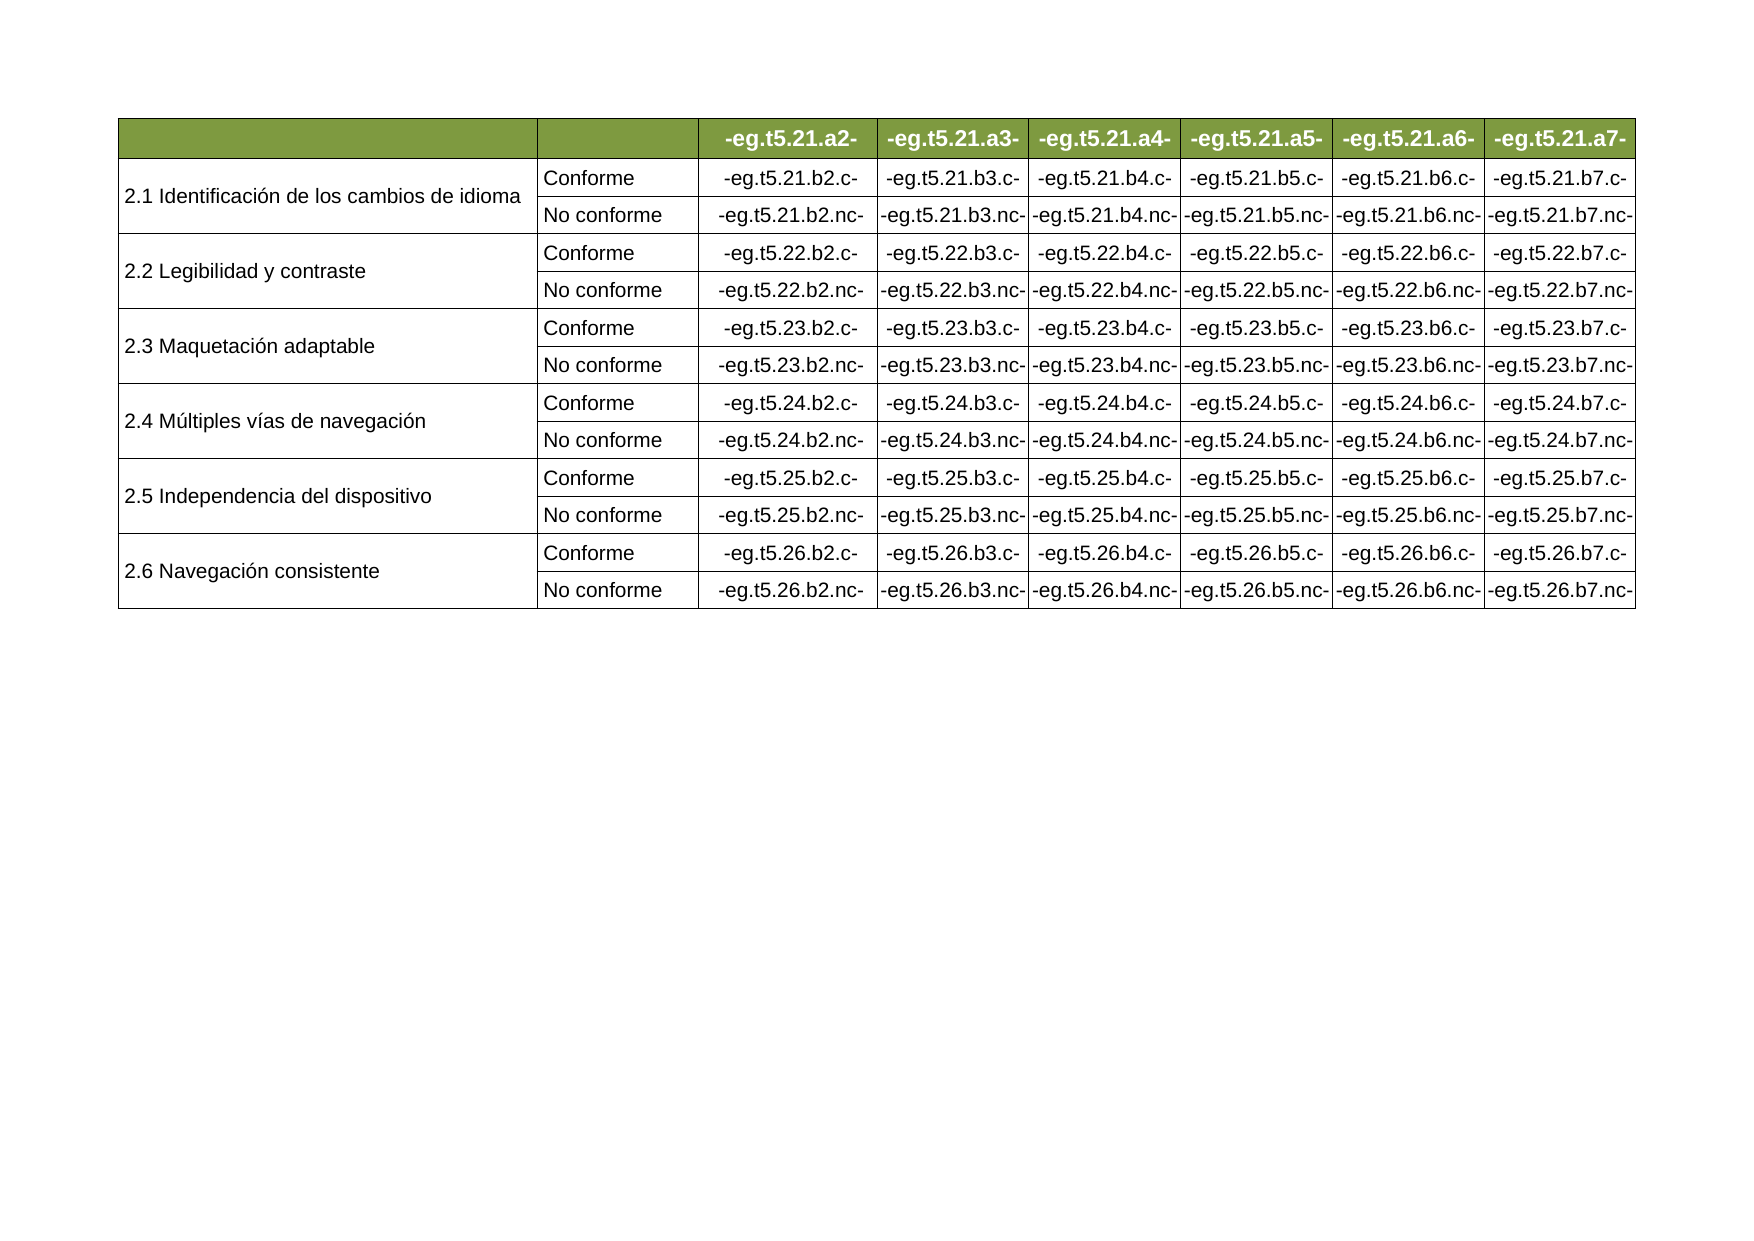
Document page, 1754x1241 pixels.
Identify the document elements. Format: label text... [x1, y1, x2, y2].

table_cell -eg.t5.21.b6.nc- [1333, 197, 1484, 233]
table_cell -eg.t5.24.b6.c- [1333, 384, 1484, 421]
table_cell -eg.t5.25.b5.c- [1181, 459, 1332, 496]
table_cell -eg.t5.21.b3.c- [878, 159, 1028, 196]
table_cell -eg.t5.21.b7.c- [1485, 159, 1635, 196]
table_cell -eg.t5.23.b4.c- [1029, 309, 1180, 346]
table_header -eg.t5.21.a4- [1029, 119, 1180, 158]
table_cell -eg.t5.22.b4.nc- [1029, 272, 1180, 308]
table_cell -eg.t5.22.b7.c- [1485, 234, 1635, 271]
table_cell -eg.t5.21.b2.c- [699, 159, 877, 196]
table_cell -eg.t5.22.b6.nc- [1333, 272, 1484, 308]
table_header [538, 119, 698, 158]
table_cell -eg.t5.25.b7.nc- [1485, 497, 1635, 533]
table_cell -eg.t5.21.b7.nc- [1485, 197, 1635, 233]
table_cell No conforme [538, 197, 698, 233]
table_cell Conforme [538, 384, 698, 421]
table_cell -eg.t5.26.b6.nc- [1333, 572, 1484, 608]
table_cell -eg.t5.25.b2.c- [699, 459, 877, 496]
table_cell -eg.t5.21.b3.nc- [878, 197, 1028, 233]
table_cell 2.3 Maquetación adaptable [119, 309, 537, 383]
table_cell -eg.t5.24.b3.nc- [878, 422, 1028, 458]
table_cell -eg.t5.25.b4.c- [1029, 459, 1180, 496]
table_cell -eg.t5.26.b3.nc- [878, 572, 1028, 608]
table_cell -eg.t5.22.b4.c- [1029, 234, 1180, 271]
table_cell -eg.t5.25.b2.nc- [699, 497, 877, 533]
table_cell Conforme [538, 534, 698, 571]
table_cell -eg.t5.23.b2.nc- [699, 347, 877, 383]
table_cell -eg.t5.22.b3.c- [878, 234, 1028, 271]
table_header -eg.t5.21.a7- [1485, 119, 1635, 158]
table_cell -eg.t5.25.b3.c- [878, 459, 1028, 496]
table_cell -eg.t5.23.b6.c- [1333, 309, 1484, 346]
table_header -eg.t5.21.a2- [699, 119, 877, 158]
table_cell -eg.t5.23.b4.nc- [1029, 347, 1180, 383]
table_cell -eg.t5.22.b7.nc- [1485, 272, 1635, 308]
table_cell 2.4 Múltiples vías de navegación [119, 384, 537, 458]
table_cell -eg.t5.22.b5.nc- [1181, 272, 1332, 308]
table_cell -eg.t5.22.b3.nc- [878, 272, 1028, 308]
table_cell -eg.t5.22.b2.nc- [699, 272, 877, 308]
table_cell -eg.t5.23.b5.nc- [1181, 347, 1332, 383]
table_cell -eg.t5.26.b3.c- [878, 534, 1028, 571]
table_header -eg.t5.21.a3- [878, 119, 1028, 158]
table_cell -eg.t5.21.b4.c- [1029, 159, 1180, 196]
table_cell -eg.t5.24.b2.c- [699, 384, 877, 421]
table_cell -eg.t5.24.b5.c- [1181, 384, 1332, 421]
table_cell Conforme [538, 459, 698, 496]
table_cell -eg.t5.22.b2.c- [699, 234, 877, 271]
table_cell -eg.t5.26.b5.nc- [1181, 572, 1332, 608]
table_cell -eg.t5.26.b2.nc- [699, 572, 877, 608]
table_cell -eg.t5.26.b6.c- [1333, 534, 1484, 571]
table_cell -eg.t5.22.b6.c- [1333, 234, 1484, 271]
table_cell No conforme [538, 272, 698, 308]
table_cell -eg.t5.25.b5.nc- [1181, 497, 1332, 533]
table_cell Conforme [538, 309, 698, 346]
table_cell -eg.t5.24.b4.c- [1029, 384, 1180, 421]
table_cell 2.2 Legibilidad y contraste [119, 234, 537, 308]
table_cell -eg.t5.25.b6.nc- [1333, 497, 1484, 533]
table_cell -eg.t5.21.b2.nc- [699, 197, 877, 233]
table_cell No conforme [538, 497, 698, 533]
table_cell -eg.t5.21.b4.nc- [1029, 197, 1180, 233]
table_cell -eg.t5.23.b3.c- [878, 309, 1028, 346]
table_cell -eg.t5.26.b2.c- [699, 534, 877, 571]
table_cell -eg.t5.22.b5.c- [1181, 234, 1332, 271]
table_cell -eg.t5.26.b7.c- [1485, 534, 1635, 571]
table_cell No conforme [538, 572, 698, 608]
table_header [119, 119, 537, 158]
table_cell -eg.t5.24.b7.nc- [1485, 422, 1635, 458]
table_header -eg.t5.21.a6- [1333, 119, 1484, 158]
table_cell -eg.t5.21.b5.c- [1181, 159, 1332, 196]
table_cell -eg.t5.25.b3.nc- [878, 497, 1028, 533]
table_cell Conforme [538, 159, 698, 196]
table_cell No conforme [538, 347, 698, 383]
table_cell -eg.t5.26.b7.nc- [1485, 572, 1635, 608]
table_cell -eg.t5.23.b7.nc- [1485, 347, 1635, 383]
table_cell -eg.t5.24.b2.nc- [699, 422, 877, 458]
table_cell -eg.t5.21.b6.c- [1333, 159, 1484, 196]
table_cell -eg.t5.25.b4.nc- [1029, 497, 1180, 533]
table_cell -eg.t5.24.b7.c- [1485, 384, 1635, 421]
table_cell -eg.t5.24.b5.nc- [1181, 422, 1332, 458]
table_cell -eg.t5.24.b4.nc- [1029, 422, 1180, 458]
table_cell 2.5 Independencia del dispositivo [119, 459, 537, 533]
table_cell -eg.t5.24.b3.c- [878, 384, 1028, 421]
table_cell -eg.t5.23.b5.c- [1181, 309, 1332, 346]
table_cell -eg.t5.26.b4.nc- [1029, 572, 1180, 608]
table_cell No conforme [538, 422, 698, 458]
table_cell -eg.t5.23.b3.nc- [878, 347, 1028, 383]
table_cell -eg.t5.26.b4.c- [1029, 534, 1180, 571]
table_cell Conforme [538, 234, 698, 271]
table_header -eg.t5.21.a5- [1181, 119, 1332, 158]
table_cell -eg.t5.23.b2.c- [699, 309, 877, 346]
table_cell 2.6 Navegación consistente [119, 534, 537, 608]
table_cell -eg.t5.21.b5.nc- [1181, 197, 1332, 233]
table_cell -eg.t5.25.b6.c- [1333, 459, 1484, 496]
table_cell 2.1 Identificación de los cambios de idioma [119, 159, 537, 233]
table_cell -eg.t5.23.b7.c- [1485, 309, 1635, 346]
table_cell -eg.t5.23.b6.nc- [1333, 347, 1484, 383]
table_cell -eg.t5.24.b6.nc- [1333, 422, 1484, 458]
table_cell -eg.t5.26.b5.c- [1181, 534, 1332, 571]
table_cell -eg.t5.25.b7.c- [1485, 459, 1635, 496]
